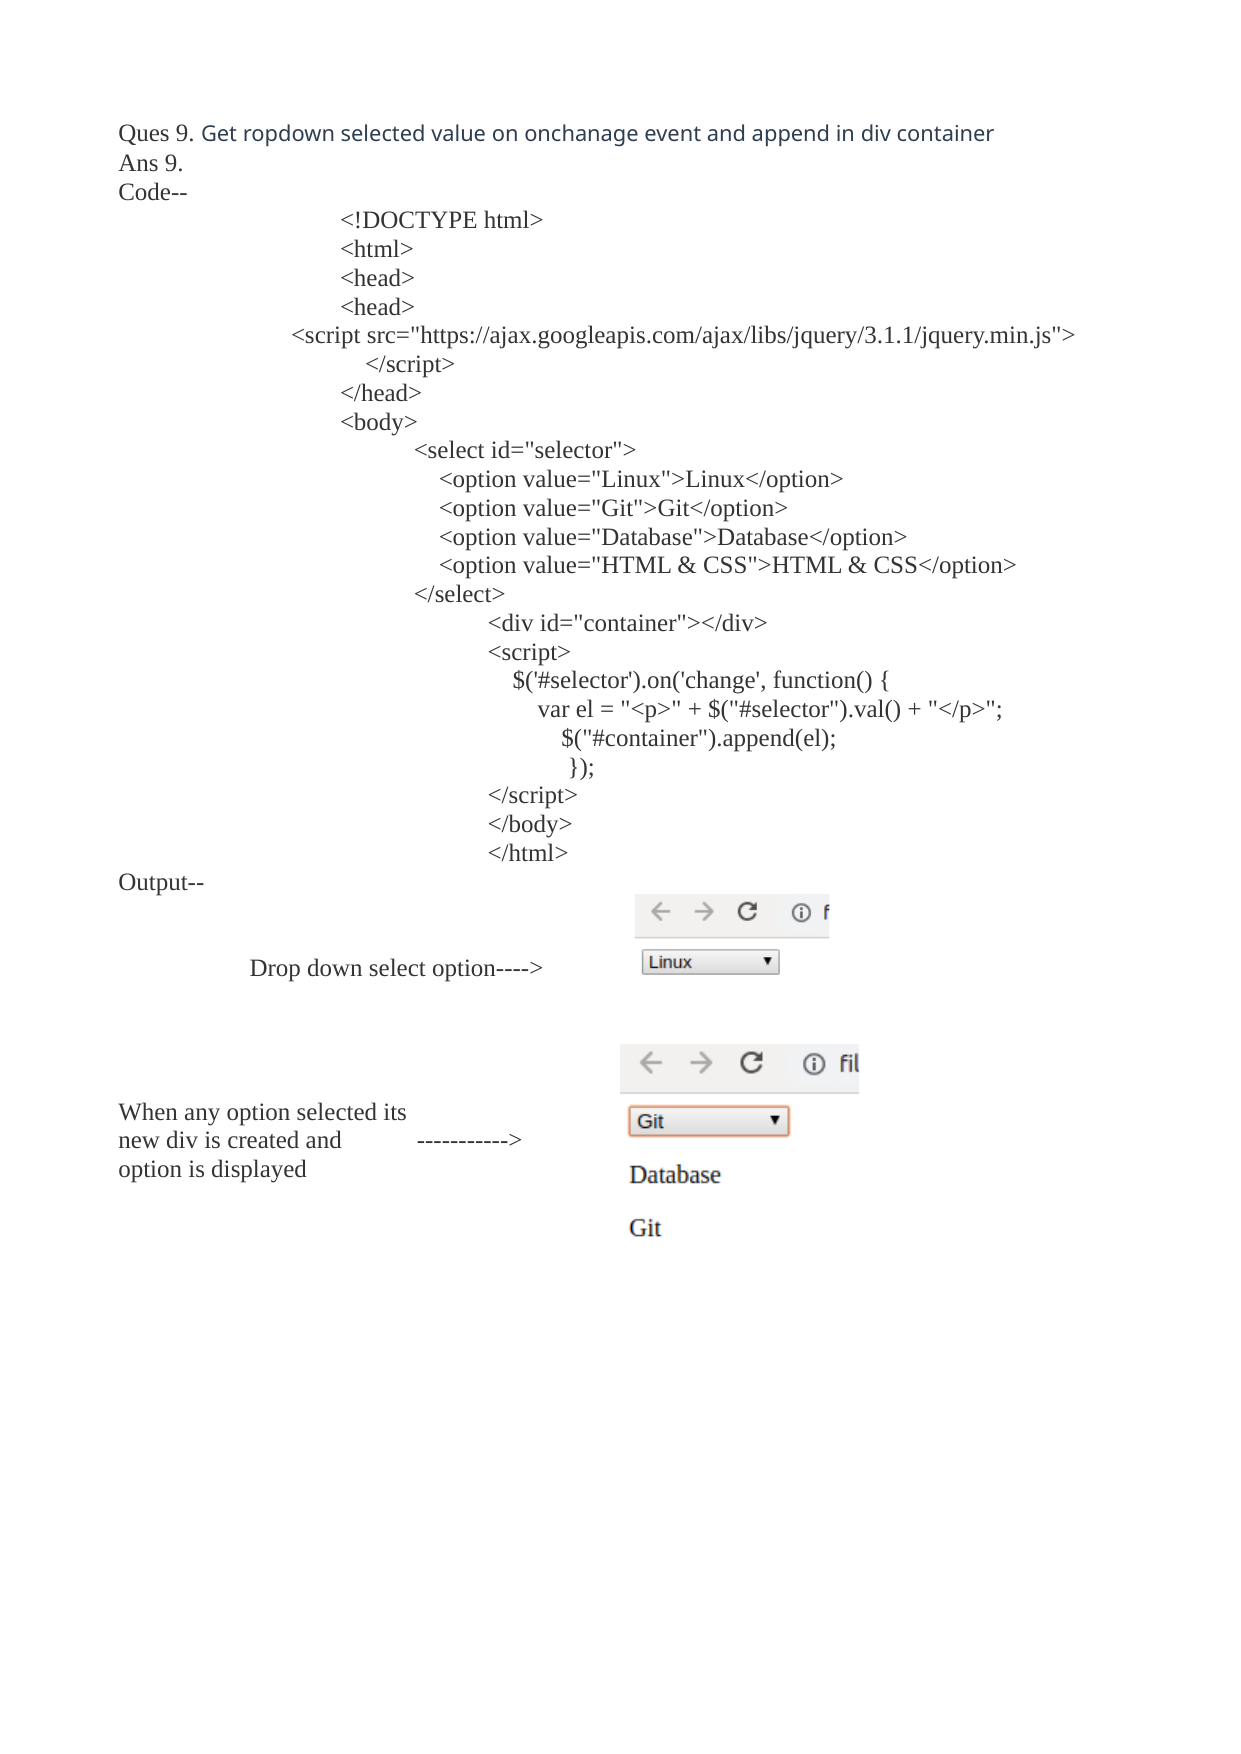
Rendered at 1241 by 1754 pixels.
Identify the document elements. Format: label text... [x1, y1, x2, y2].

text <option value="HTML & CSS">HTML & CSS</option> [118, 550, 1122, 579]
text <script> [118, 637, 1122, 665]
text var el = "<p>" + $("#selector").val() + "</p>"; [118, 694, 1122, 723]
text $('#selector').on('change', function() { [118, 665, 1122, 694]
picture [634, 894, 830, 1033]
picture [620, 1044, 860, 1282]
text [860, 1125, 1122, 1154]
text [860, 1154, 1122, 1183]
text </head> [118, 378, 1122, 407]
text <option value="Git">Git</option> [118, 493, 1122, 522]
text option is displayed [118, 1154, 620, 1183]
text <div id="container"></div> [118, 608, 1122, 637]
text <head> [118, 292, 1122, 320]
text <html> [118, 234, 1122, 263]
text Ques 9. Get ropdown selected value on onchanage event and append in div container [118, 118, 1122, 148]
text <option value="Linux">Linux</option> [118, 464, 1122, 493]
text </html> [118, 838, 1122, 867]
text <script src="https://ajax.googleapis.com/ajax/libs/jquery/3.1.1/jquery.min.js"> [118, 320, 1122, 349]
text <!DOCTYPE html> [118, 205, 1122, 234]
text </body> [118, 809, 1122, 838]
text <head> [118, 263, 1122, 292]
text <select id="selector"> [118, 435, 1122, 464]
text </script> [118, 349, 1122, 378]
text Ans 9. [118, 148, 1122, 177]
text [860, 1097, 1122, 1125]
text }); [118, 752, 1122, 780]
text <body> [118, 407, 1122, 435]
text new div is created and -----------> [118, 1125, 620, 1154]
text [830, 953, 1122, 982]
text Output-- [118, 867, 1122, 895]
text When any option selected its [118, 1097, 620, 1125]
text $("#container").append(el); [118, 723, 1122, 752]
text </script> [118, 780, 1122, 809]
text Code-- [118, 177, 1122, 205]
text Drop down select option----> [118, 953, 634, 982]
text </select> [118, 579, 1122, 608]
text <option value="Database">Database</option> [118, 522, 1122, 550]
